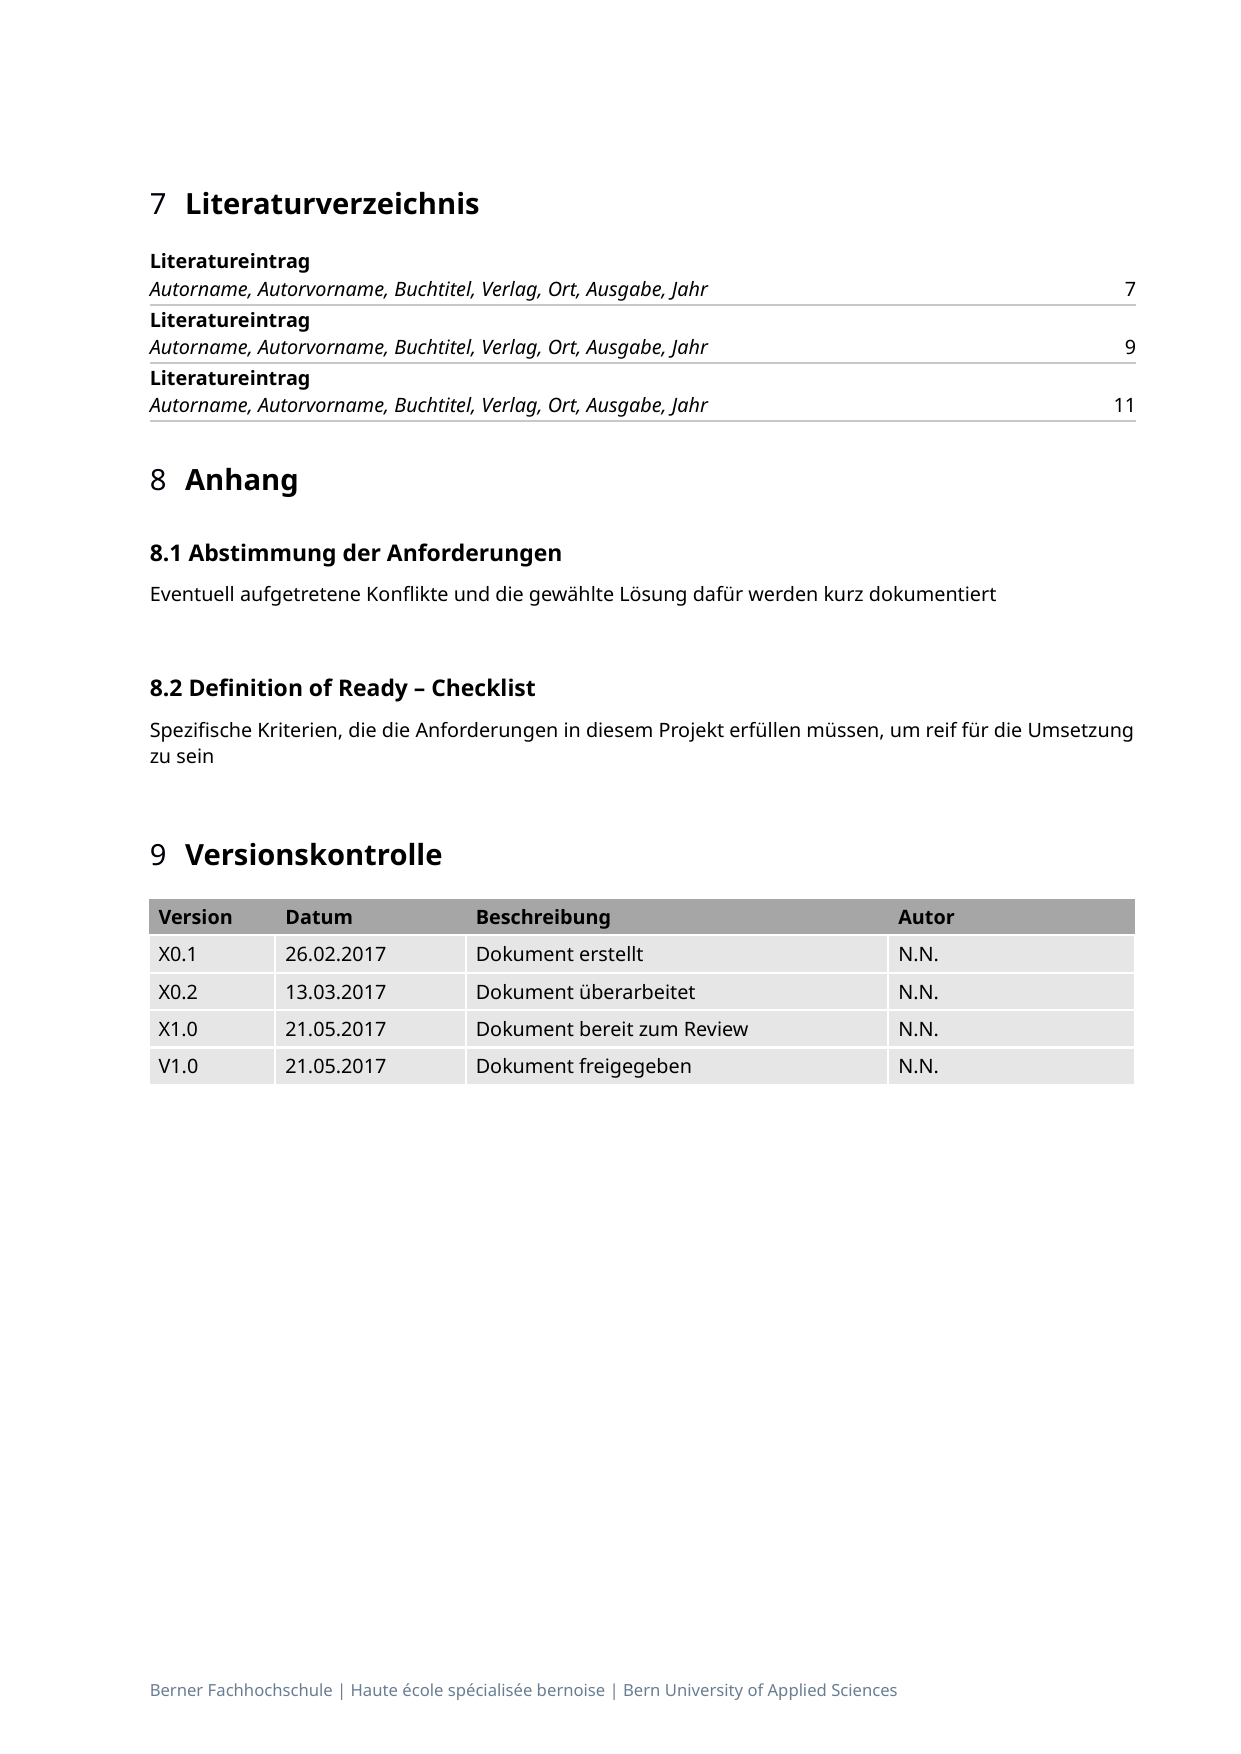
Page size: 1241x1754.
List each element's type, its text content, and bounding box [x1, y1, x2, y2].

text Autorname, Autorvorname, Buchtitel, Verlag, Ort, Ausgabe, Jahr 11 [149, 391, 1136, 422]
text Literatureintrag [149, 306, 1136, 333]
table_cell V1.0 [150, 1049, 274, 1084]
table_cell 26.02.2017 [276, 936, 465, 972]
text Autorname, Autorvorname, Buchtitel, Verlag, Ort, Ausgabe, Jahr 7 [149, 275, 1136, 306]
subtitle Definition of Ready – Checklist [149, 672, 1136, 703]
table_cell 13.03.2017 [276, 974, 465, 1009]
table_cell Dokument überarbeitet [467, 974, 887, 1009]
table_cell Dokument bereit zum Review [467, 1011, 887, 1046]
text Spezifische Kriterien, die die Anforderungen in diesem Projekt erfüllen müssen, um reif für die Umsetzung zu sein [149, 716, 1136, 770]
subtitle Anhang [149, 460, 1136, 499]
text Literatureintrag [149, 248, 1136, 275]
table_cell N.N. [889, 1011, 1134, 1046]
table_cell 21.05.2017 [276, 1011, 465, 1046]
table_cell N.N. [889, 1049, 1134, 1084]
subtitle Literaturverzeichnis [149, 183, 1136, 223]
table_header Autor [888, 899, 1135, 934]
table_cell N.N. [889, 936, 1134, 972]
table_cell 21.05.2017 [276, 1049, 465, 1084]
table_header Datum [275, 899, 466, 934]
text Literatureintrag [149, 364, 1136, 391]
table_header Version [149, 899, 275, 934]
table_cell X0.2 [150, 974, 274, 1009]
table_header Beschreibung [466, 899, 888, 934]
table_cell N.N. [889, 974, 1134, 1009]
subtitle Versionskontrolle [149, 834, 1136, 874]
table_cell Dokument erstellt [467, 936, 887, 972]
table_cell X1.0 [150, 1011, 274, 1046]
table_cell X0.1 [150, 936, 274, 972]
table_cell Dokument freigegeben [467, 1049, 887, 1084]
subtitle Abstimmung der Anforderungen [149, 537, 1136, 568]
text Autorname, Autorvorname, Buchtitel, Verlag, Ort, Ausgabe, Jahr 9 [149, 333, 1136, 364]
text Eventuell aufgetretene Konflikte und die gewählte Lösung dafür werden kurz dokumentiert [149, 581, 1136, 608]
